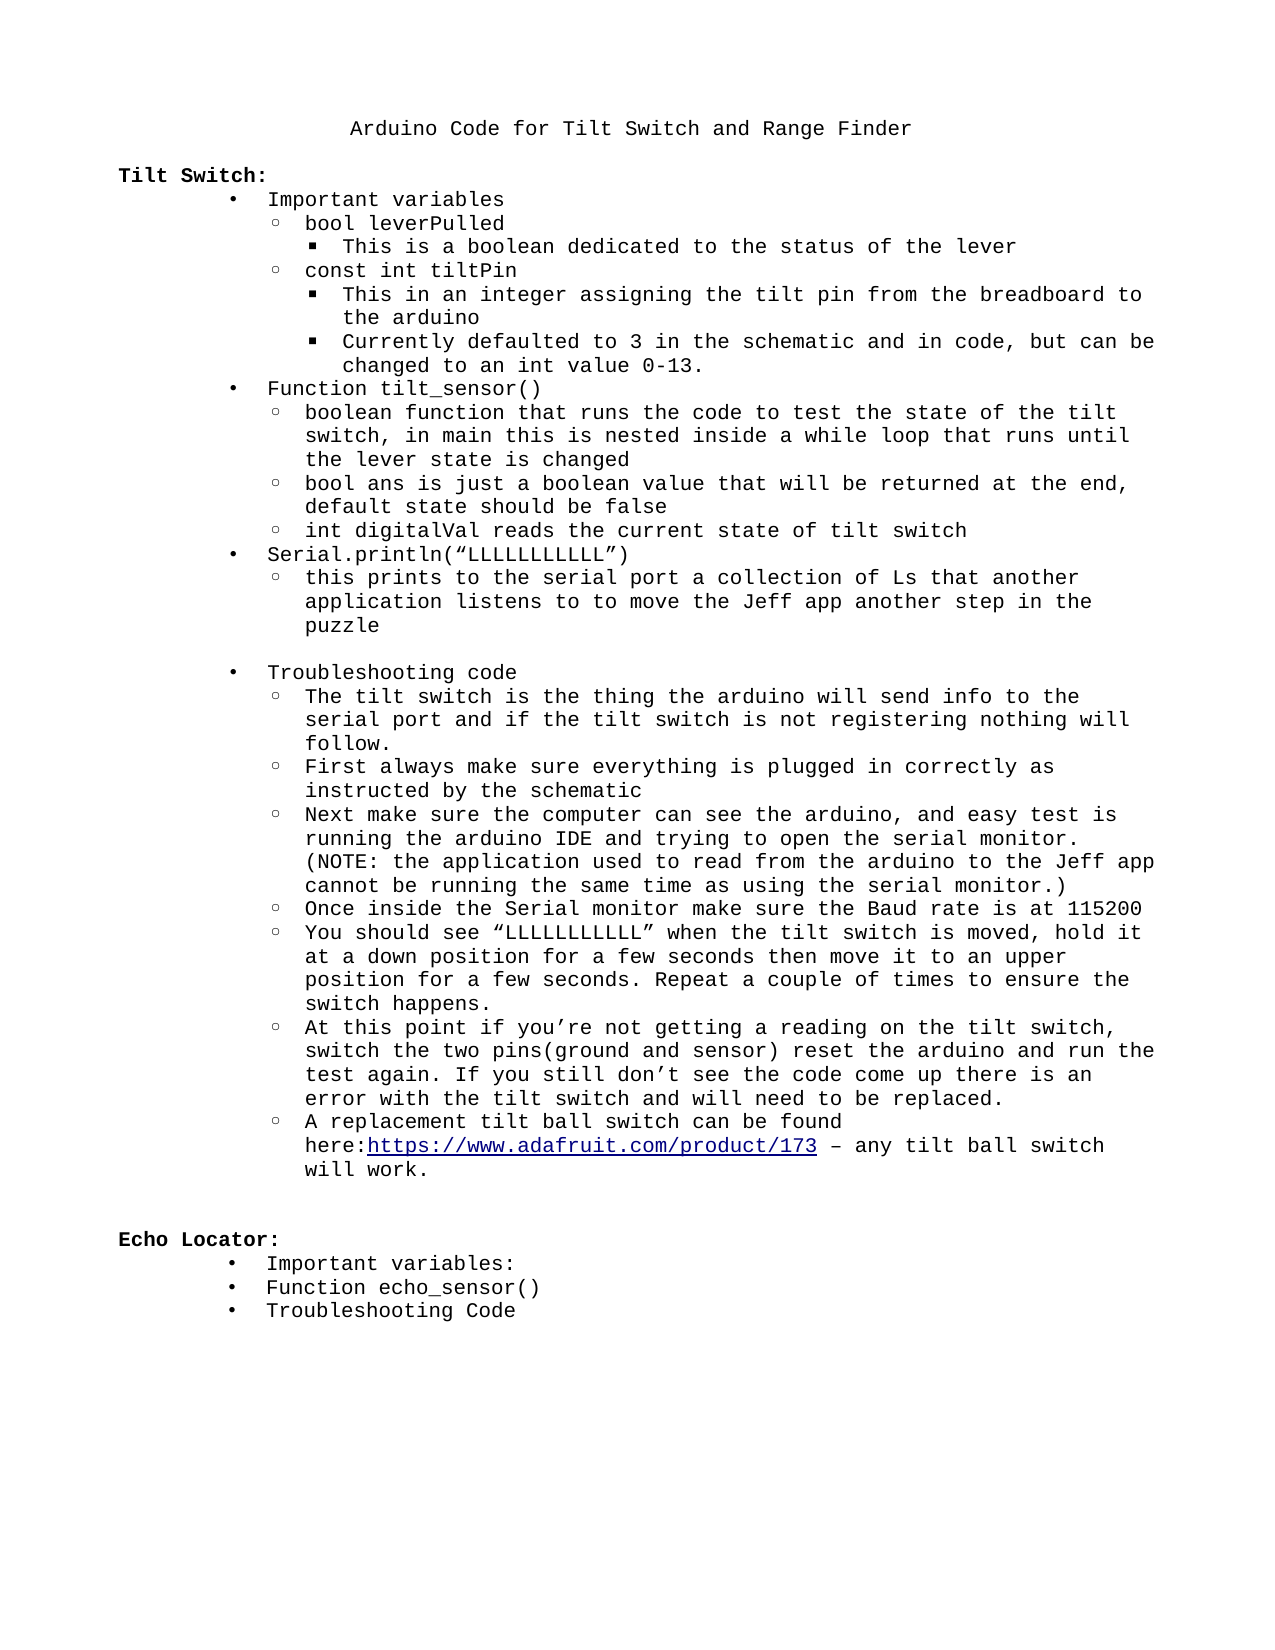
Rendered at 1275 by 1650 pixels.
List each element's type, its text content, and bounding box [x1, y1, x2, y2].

text Echo Locator: [118, 1229, 1157, 1253]
list Important variables [229, 189, 1157, 213]
list This in an integer assigning the tilt pin from the breadboard to the arduino [304, 284, 1157, 331]
list You should see “LLLLLLLLLLL” when the tilt switch is moved, hold it at a down position for a few seconds then move it to an upper position for a few seconds. Repeat a couple of times to ensure the switch happens. [267, 922, 1157, 1017]
list bool leverPulled [267, 213, 1157, 236]
list Function echo_sensor() [228, 1277, 1157, 1300]
list Troubleshooting Code [228, 1300, 1157, 1324]
list Next make sure the computer can see the arduino, and easy test is running the arduino IDE and trying to open the serial monitor. (NOTE: the application used to read from the arduino to the Jeff app cannot be running the same time as using the serial monitor.) [267, 804, 1157, 898]
list int digitalVal reads the current state of tilt switch [267, 520, 1157, 544]
list boolean function that runs the code to test the state of the tilt switch, in main this is nested inside a while loop that runs until the lever state is changed [267, 402, 1157, 473]
list First always make sure everything is plugged in correctly as instructed by the schematic [267, 757, 1157, 804]
text Tilt Switch: [118, 165, 1157, 189]
list Serial.println(“LLLLLLLLLLL”) [229, 544, 1157, 567]
list this prints to the serial port a collection of Ls that another application listens to to move the Jeff app another step in the puzzle [267, 567, 1157, 638]
list bool ans is just a boolean value that will be returned at the end, default state should be false [267, 473, 1157, 520]
list The tilt switch is the thing the arduino will send info to the serial port and if the tilt switch is not registering nothing will follow. [267, 686, 1157, 757]
list Once inside the Serial monitor make sure the Baud rate is at 115200 [267, 898, 1157, 922]
list At this point if you’re not getting a reading on the tilt switch, switch the two pins(ground and sensor) reset the arduino and run the test again. If you still don’t see the code come up there is an error with the tilt switch and will need to be replaced. [267, 1017, 1157, 1111]
list Currently defaulted to 3 in the schematic and in code, but can be changed to an int value 0-13. [304, 331, 1157, 378]
list Important variables: [228, 1253, 1157, 1277]
list This is a boolean dedicated to the status of the lever [304, 236, 1157, 260]
list Function tilt_sensor() [229, 378, 1157, 402]
text Arduino Code for Tilt Switch and Range Finder [118, 118, 1157, 142]
list A replacement tilt ball switch can be found here:https://www.adafruit.com/product/173 – any tilt ball switch will work. [267, 1111, 1157, 1182]
list Troubleshooting code [229, 662, 1157, 686]
list const int tiltPin [267, 260, 1157, 284]
